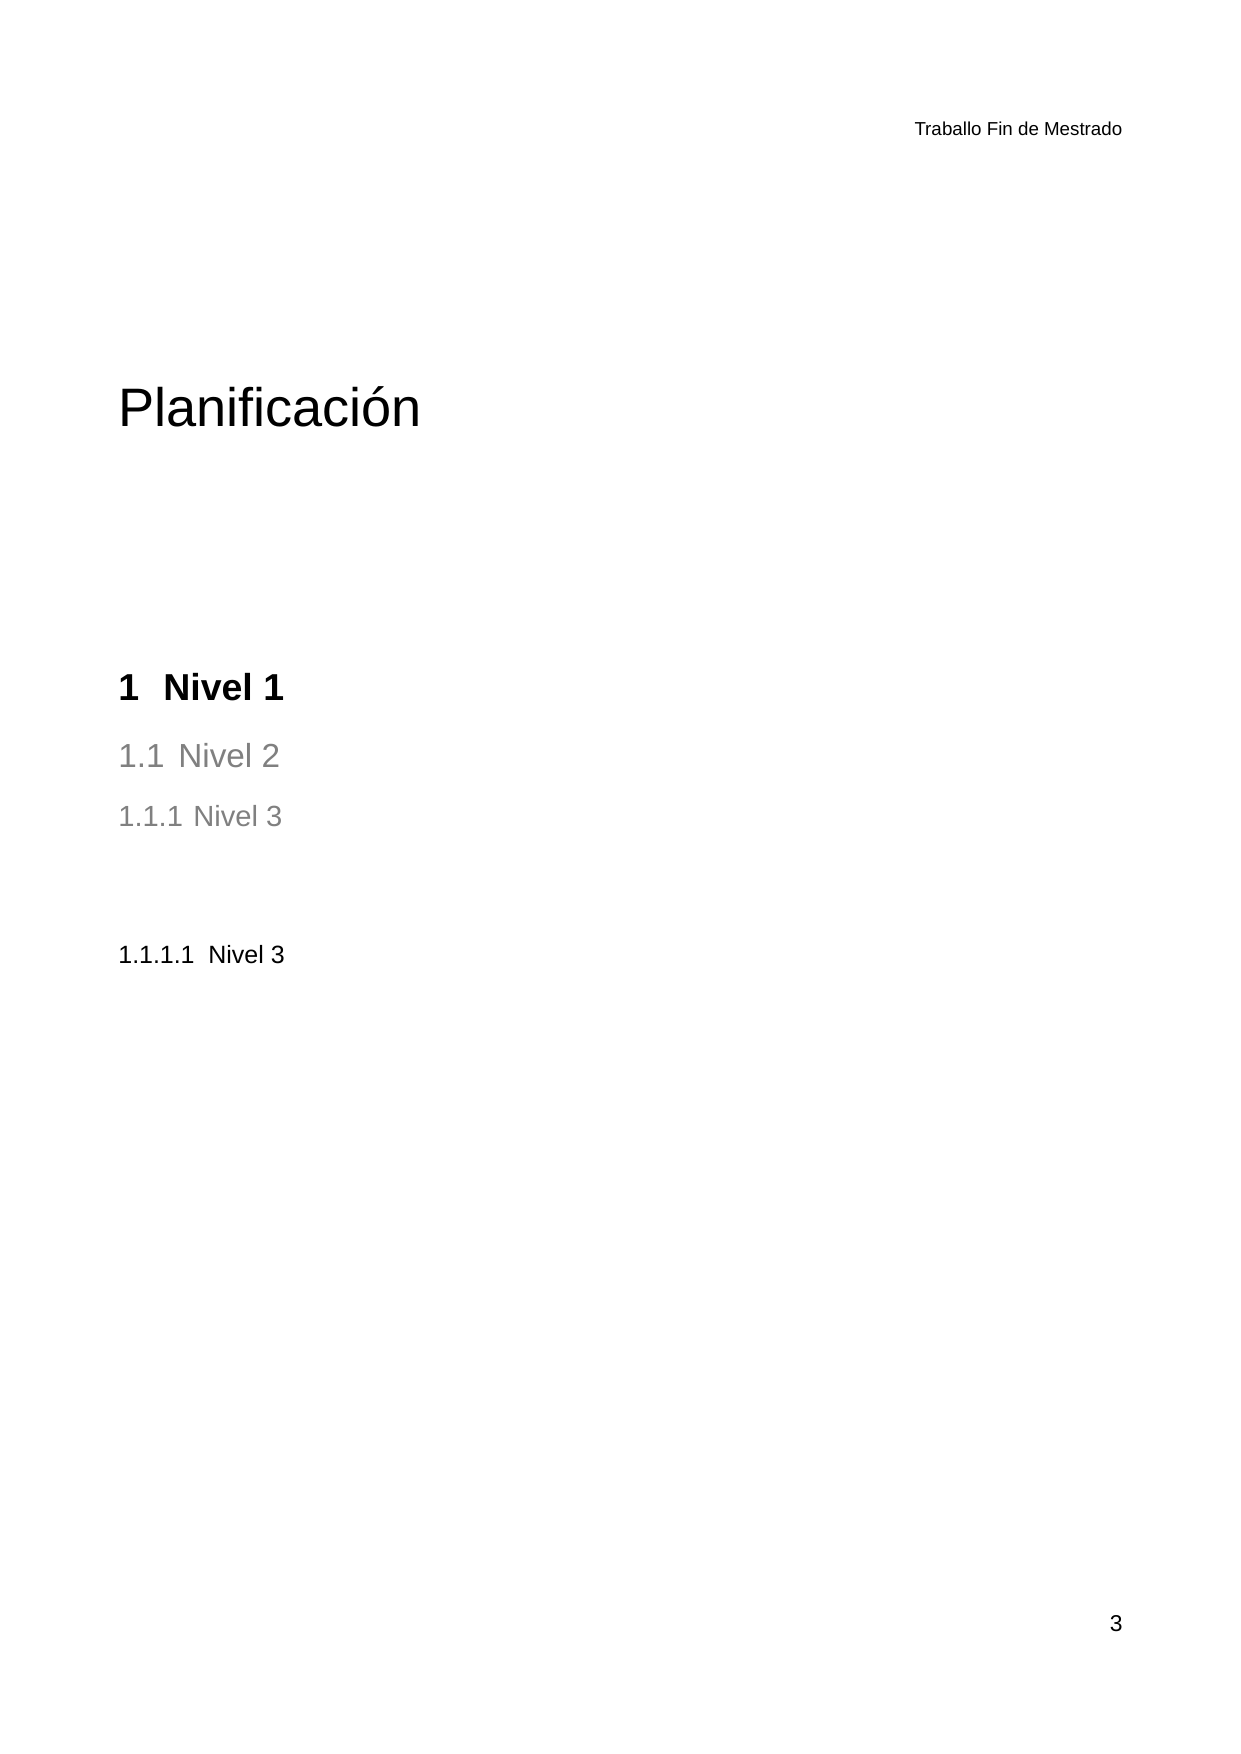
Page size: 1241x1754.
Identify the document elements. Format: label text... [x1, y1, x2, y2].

text Planificación [118, 376, 1122, 438]
subtitle Nivel 3 [118, 940, 1122, 969]
subtitle Nivel 3 [118, 799, 1122, 833]
subtitle Nivel 1 [118, 666, 1122, 709]
subtitle Nivel 2 [118, 736, 1122, 774]
